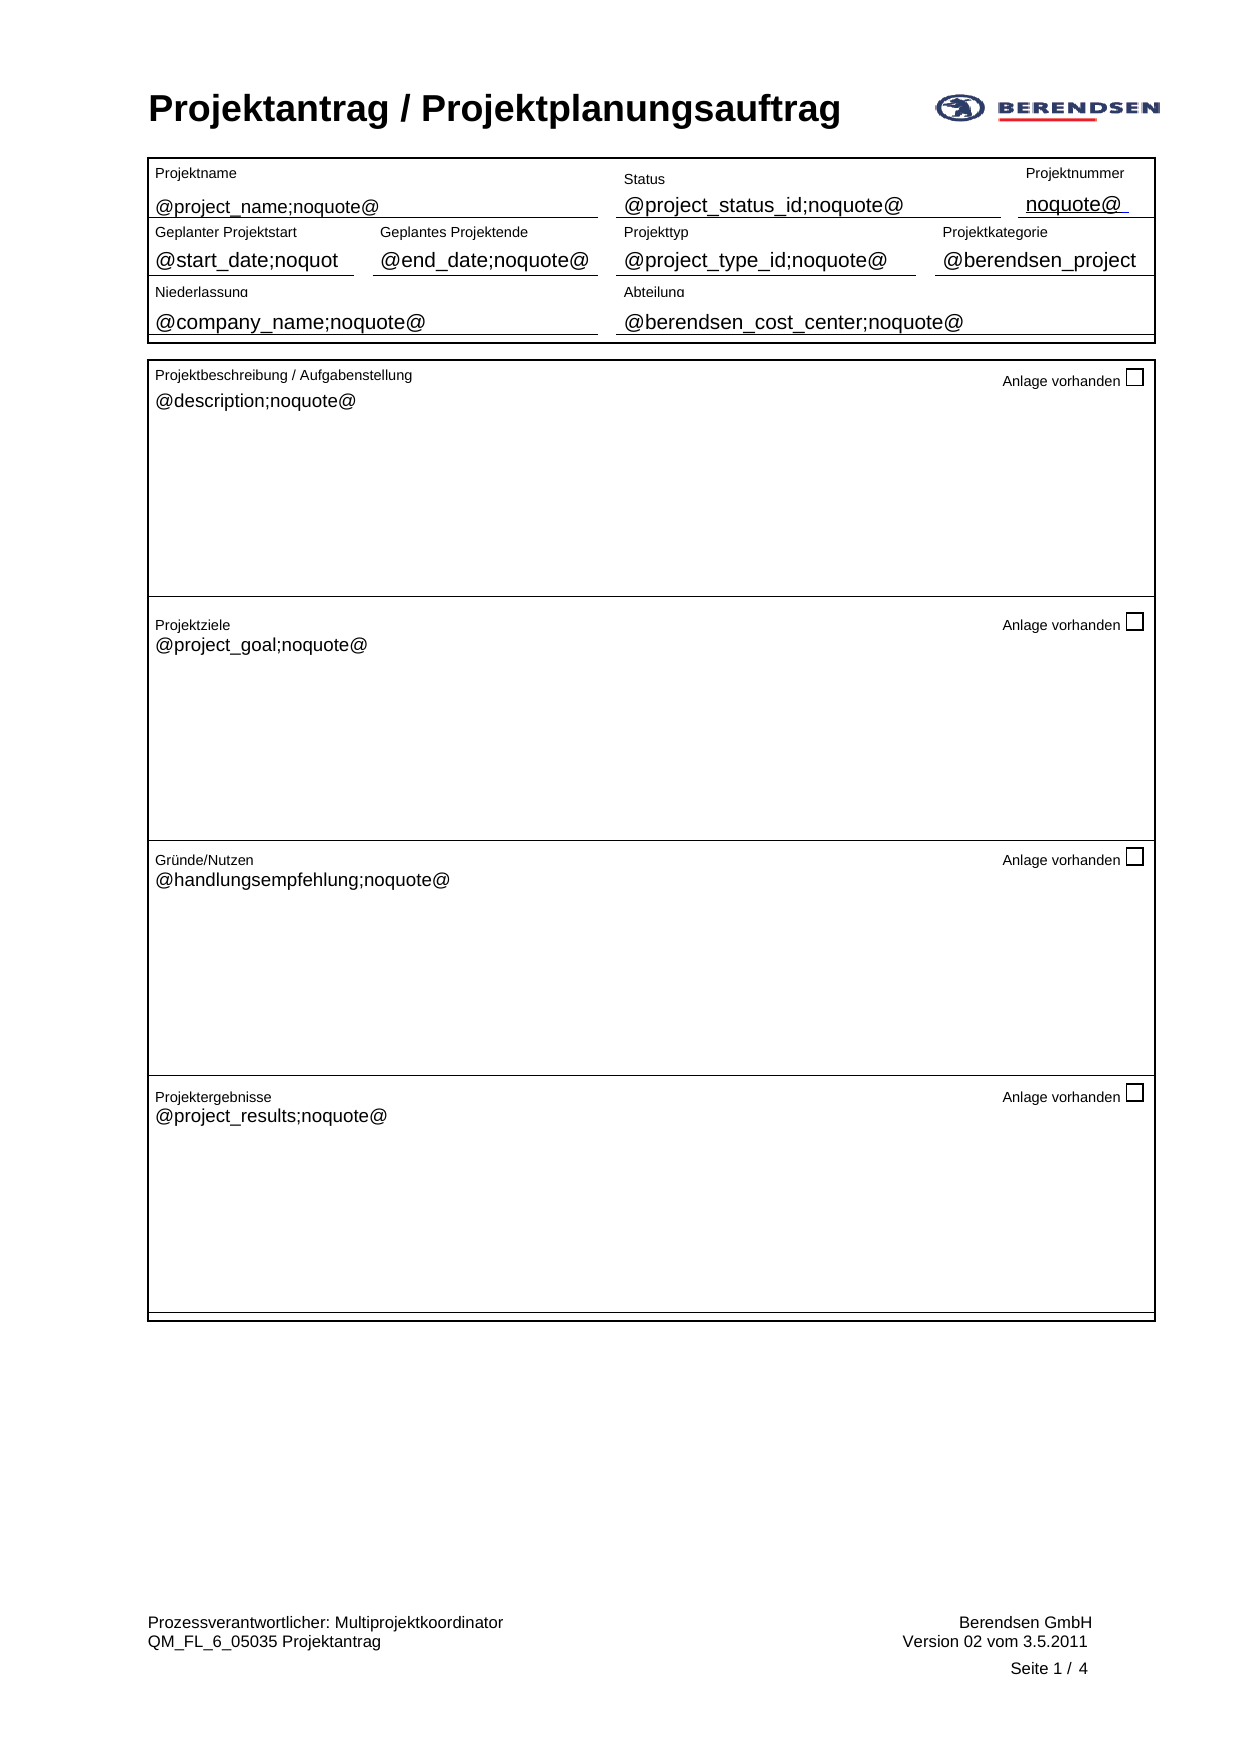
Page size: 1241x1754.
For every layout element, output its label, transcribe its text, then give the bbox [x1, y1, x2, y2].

table_cell Abteilung [616, 275, 1154, 304]
table_cell Gründe/Nutzen [149, 841, 591, 869]
table_cell @project_results;noquote@ [149, 1105, 1154, 1312]
table_cell @project_goal;noquote@ [149, 634, 1154, 840]
table_cell @berendsen_project_category;noquote@ [935, 241, 1154, 275]
table_cell [916, 241, 935, 275]
table_cell [598, 275, 616, 304]
table_cell @description;noquote@ [149, 390, 1154, 596]
table_cell @project_status_id;noquote@ [616, 188, 1001, 217]
table_cell [916, 223, 935, 241]
table_cell [598, 241, 616, 275]
table_cell [591, 602, 620, 634]
table_header Status [616, 159, 1001, 187]
table_cell [354, 241, 373, 275]
table_cell [354, 223, 373, 241]
table_cell [598, 223, 616, 241]
table_cell Projekttyp [616, 223, 916, 241]
table_cell Projektkategorie [935, 223, 1154, 241]
table_header [598, 159, 616, 187]
table_cell [1001, 188, 1018, 217]
table_header Projektbeschreibung / Aufgabenstellung [149, 361, 591, 389]
table_cell @berendsen_cost_center;noquote@ [616, 304, 1154, 334]
table_cell Geplantes Projektende [373, 223, 598, 241]
table_cell Anlage vorhanden [620, 1076, 1154, 1105]
table_cell Projektziele [149, 602, 591, 634]
table_cell [149, 597, 1154, 602]
table_header Projektnummer [1018, 159, 1154, 187]
table_cell Niederlassung [149, 275, 598, 304]
table_header Anlage vorhanden [620, 361, 1154, 389]
picture [925, 96, 1162, 118]
table_cell @company_name;noquote@ [149, 304, 598, 334]
table_header [1001, 159, 1018, 187]
table_cell [598, 334, 616, 342]
table_header Projektname [149, 159, 598, 187]
table_cell Anlage vorhanden [620, 841, 1154, 869]
table_cell @project_type_id;noquote@ [616, 241, 916, 275]
table_cell @project_name;noquote@ [149, 188, 598, 217]
table_cell [598, 304, 616, 334]
table_cell [616, 335, 1154, 342]
table_header [591, 361, 620, 389]
table_cell [591, 1076, 620, 1105]
table_cell Anlage vorhanden [620, 602, 1154, 634]
table_cell [591, 841, 620, 869]
table_cell @project_nr;noquote@ [1018, 188, 1154, 217]
table_cell Geplanter Projektstart [149, 223, 354, 241]
table_cell @start_date;noquote@ [149, 241, 354, 275]
table_cell [149, 217, 1154, 223]
table_cell @end_date;noquote@ [373, 241, 598, 275]
table_cell Projektergebnisse [149, 1076, 591, 1105]
table_cell [598, 188, 616, 217]
table_cell @handlungsempfehlung;noquote@ [149, 869, 1154, 1075]
table_cell [149, 1313, 1154, 1319]
table_cell [149, 335, 598, 342]
